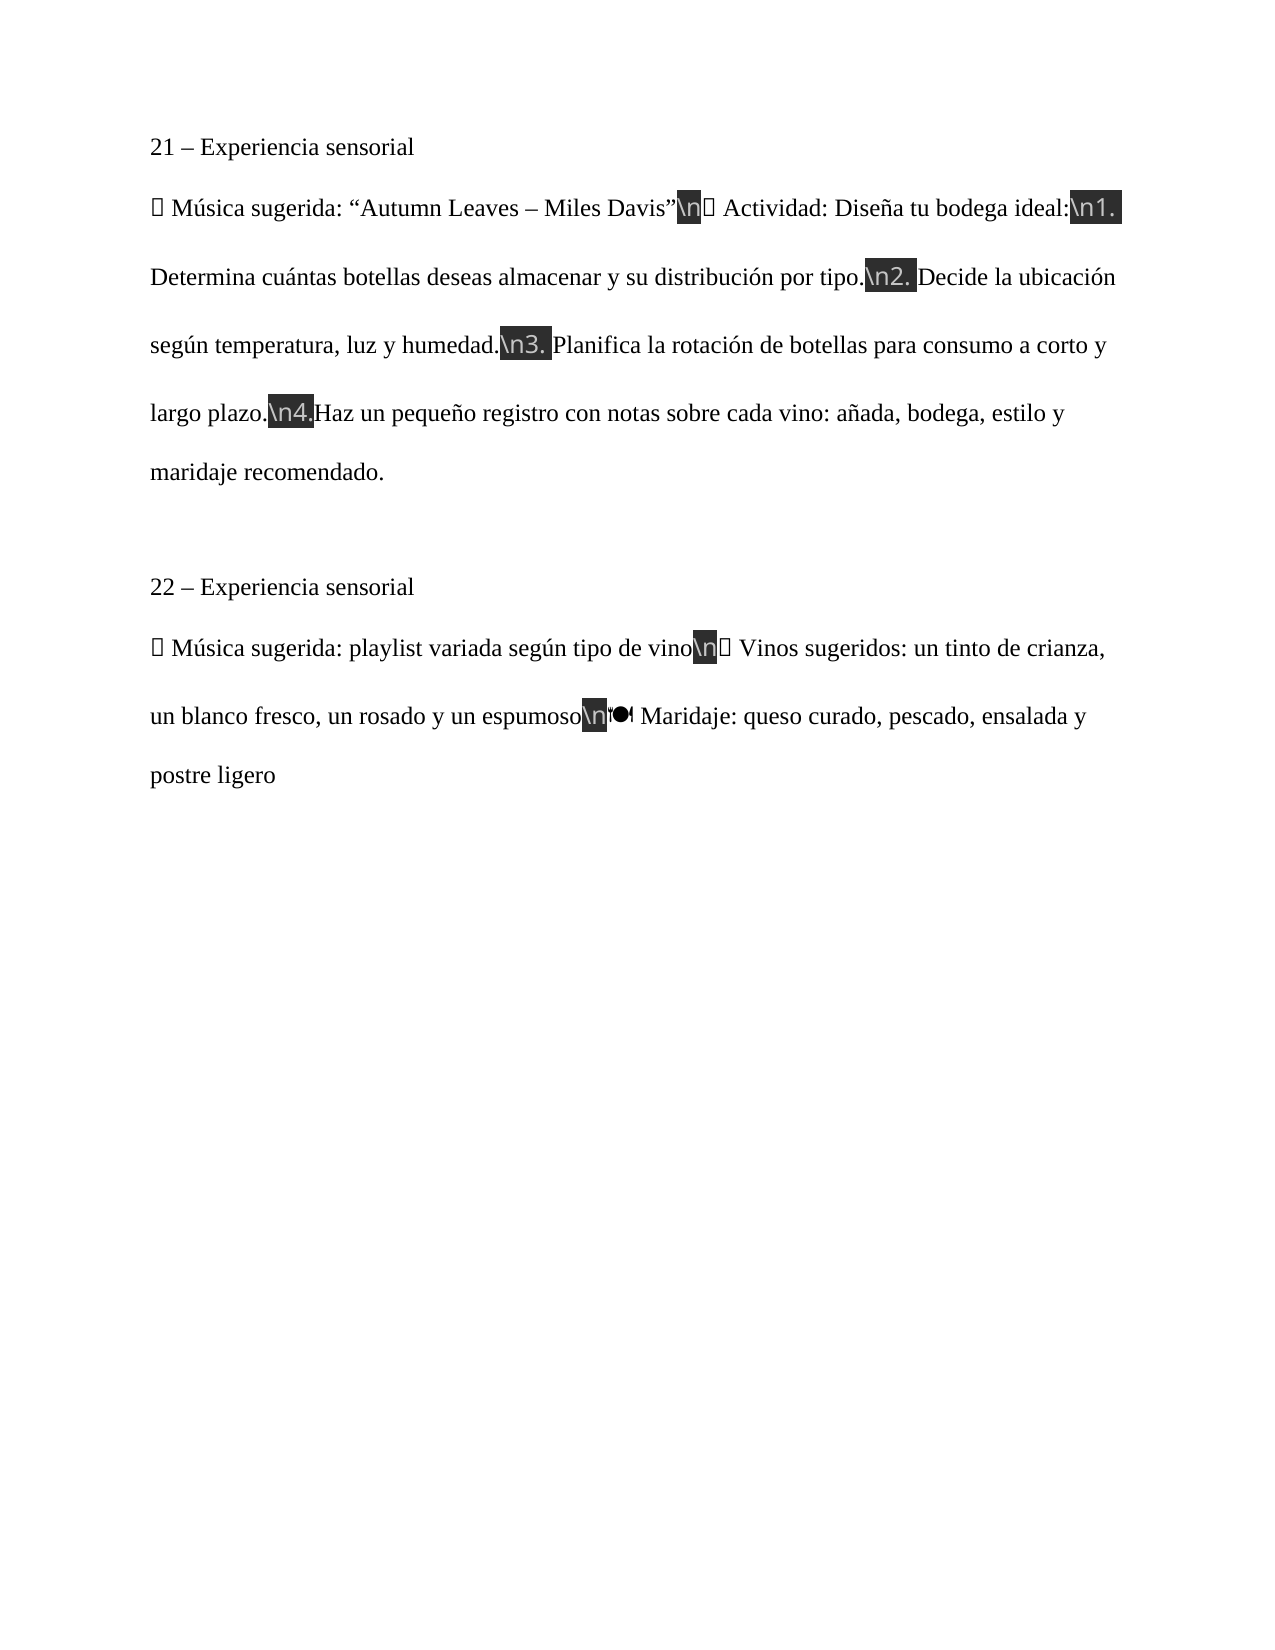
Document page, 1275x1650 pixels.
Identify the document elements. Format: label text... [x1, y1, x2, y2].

text 🎶 Música sugerida: playlist variada según tipo de vino\n🍷 Vinos sugeridos: un tinto de crianza, un blanco fresco, un rosado y un espumoso\n🍽 Maridaje: queso curado, pescado, ensalada y postre ligero [150, 630, 1125, 789]
text 🎶 Música sugerida: “Autumn Leaves – Miles Davis”\n🍷 Actividad: Diseña tu bodega ideal:\n1. Determina cuántas botellas deseas almacenar y su distribución por tipo.\n2. Decide la ubicación según temperatura, luz y humedad.\n3. Planifica la rotación de botellas para consumo a corto y largo plazo.\n4.Haz un pequeño registro con notas sobre cada vino: añada, bodega, estilo y maridaje recomendado. [150, 190, 1125, 486]
text 21 – Experiencia sensorial [150, 132, 1125, 161]
text 22 – Experiencia sensorial [150, 572, 1125, 601]
